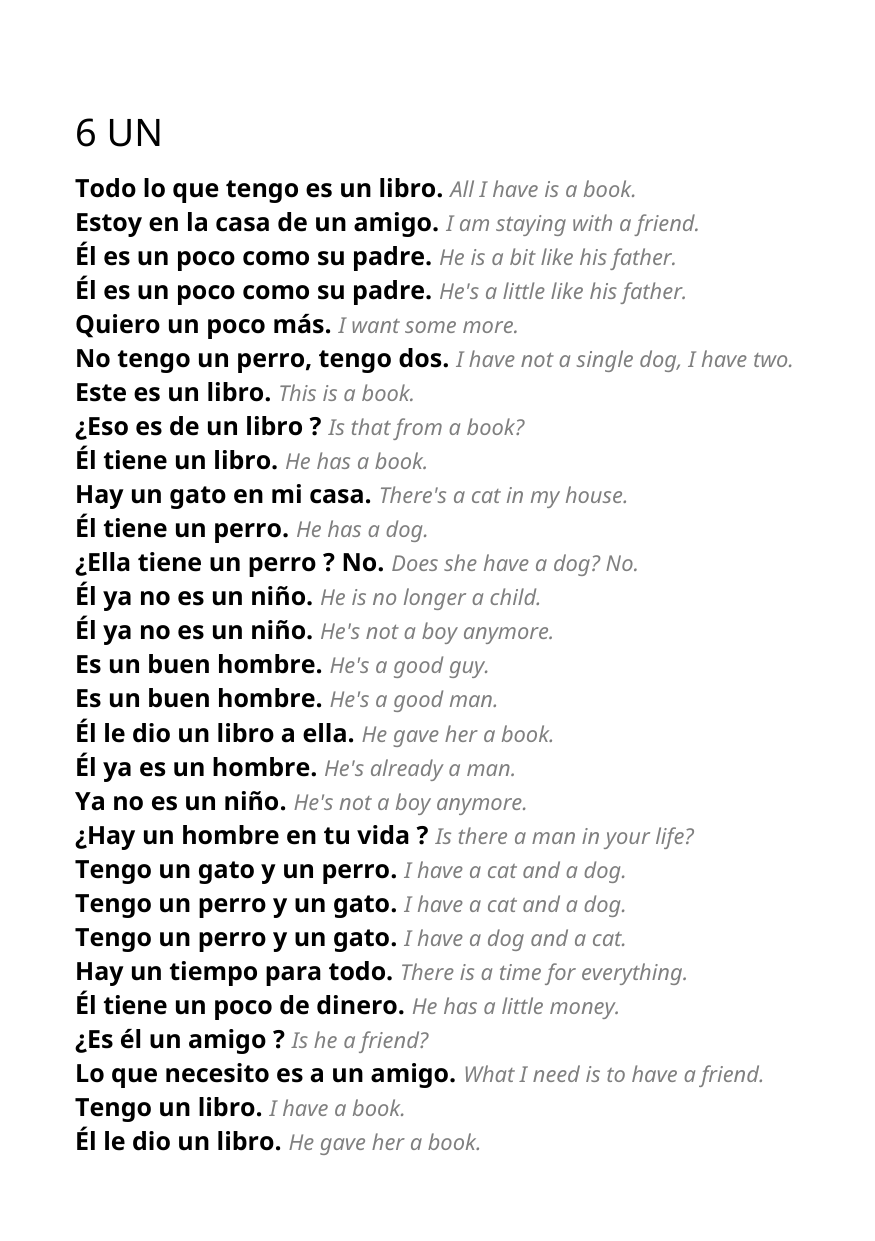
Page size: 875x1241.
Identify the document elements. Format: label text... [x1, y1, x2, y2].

text Él es un poco como su padre. He is a bit like his father. [75, 238, 799, 272]
text Tengo un perro y un gato. I have a dog and a cat. [75, 919, 799, 954]
text No tengo un perro, tengo dos. I have not a single dog, I have two. [75, 341, 799, 374]
text Lo que necesito es a un amigo. What I need is to have a friend. [75, 1056, 799, 1090]
subtitle 6 UN [75, 106, 799, 158]
text Él tiene un libro. He has a book. [75, 443, 799, 477]
text Tengo un perro y un gato. I have a cat and a dog. [75, 886, 799, 919]
text Estoy en la casa de un amigo. I am staying with a friend. [75, 204, 799, 238]
text Él le dio un libro a ella. He gave her a book. [75, 715, 799, 749]
text Es un buen hombre. He's a good man. [75, 681, 799, 715]
text ¿Ella tiene un perro ? No. Does she have a dog? No. [75, 545, 799, 579]
text Tengo un libro. I have a book. [75, 1090, 799, 1124]
text Hay un tiempo para todo. There is a time for everything. [75, 954, 799, 988]
text ¿Eso es de un libro ? Is that from a book? [75, 409, 799, 443]
text Hay un gato en mi casa. There's a cat in my house. [75, 477, 799, 511]
text Él es un poco como su padre. He's a little like his father. [75, 272, 799, 306]
text Este es un libro. This is a book. [75, 374, 799, 409]
text Ya no es un niño. He's not a boy anymore. [75, 783, 799, 817]
text Él ya no es un niño. He is no longer a child. [75, 579, 799, 613]
text Él tiene un poco de dinero. He has a little money. [75, 988, 799, 1022]
text Él ya no es un niño. He's not a boy anymore. [75, 613, 799, 647]
text ¿Hay un hombre en tu vida ? Is there a man in your life? [75, 817, 799, 851]
text Quiero un poco más. I want some more. [75, 306, 799, 341]
text Él tiene un perro. He has a dog. [75, 511, 799, 545]
text Es un buen hombre. He's a good guy. [75, 647, 799, 681]
text Todo lo que tengo es un libro. All I have is a book. [75, 170, 799, 204]
text Él ya es un hombre. He's already a man. [75, 749, 799, 783]
text ¿Es él un amigo ? Is he a friend? [75, 1022, 799, 1056]
text Él le dio un libro. He gave her a book. [75, 1124, 799, 1158]
text Tengo un gato y un perro. I have a cat and a dog. [75, 851, 799, 886]
